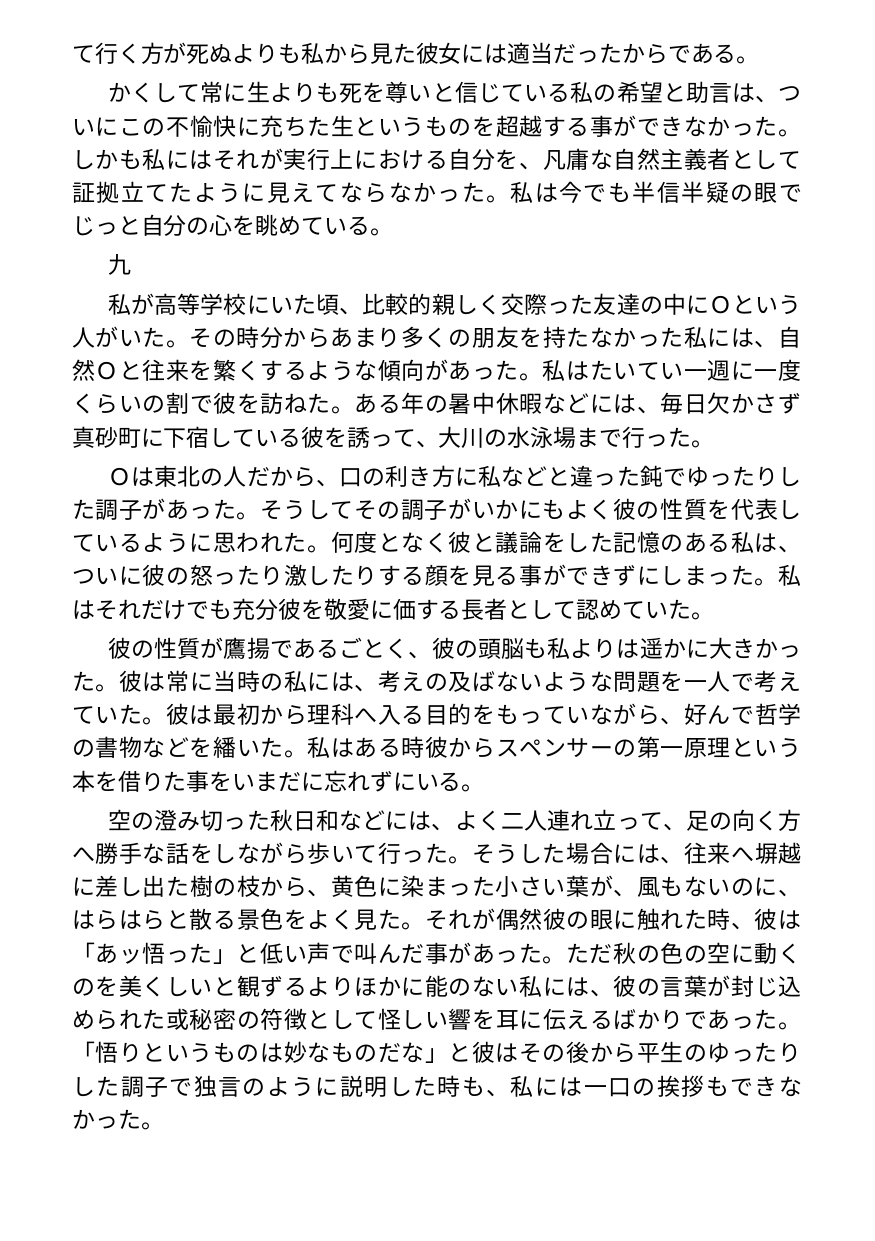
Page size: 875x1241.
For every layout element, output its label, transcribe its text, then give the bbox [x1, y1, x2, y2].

text て行く方が死ぬよりも私から見た彼女には適当だったからである。 [72, 36, 802, 69]
text 空の澄み切った秋日和などには、よく二人連れ立って、足の向く方へ勝手な話をしながら歩いて行った。そうした場合には、往来へ塀越に差し出た樹の枝から、黄色に染まった小さい葉が、風もないのに、はらはらと散る景色をよく見た。それが偶然彼の眼に触れた時、彼は「あッ悟った」と低い声で叫んだ事があった。ただ秋の色の空に動くのを美くしいと観ずるよりほかに能のない私には、彼の言葉が封じ込められた或秘密の符徴として怪しい響を耳に伝えるばかりであった。「悟りというものは妙なものだな」と彼はその後から平生のゆったりした調子で独言のように説明した時も、私には一口の挨拶もできなかった。 [72, 803, 802, 1135]
text 私が高等学校にいた頃、比較的親しく交際った友達の中にＯという人がいた。その時分からあまり多くの朋友を持たなかった私には、自然Ｏと往来を繁くするような傾向があった。私はたいてい一週に一度くらいの割で彼を訪ねた。ある年の暑中休暇などには、毎日欠かさず真砂町に下宿している彼を誘って、大川の水泳場まで行った。 [72, 286, 802, 453]
text 彼の性質が鷹揚であるごとく、彼の頭脳も私よりは遥かに大きかった。彼は常に当時の私には、考えの及ばないような問題を一人で考えていた。彼は最初から理科へ入る目的をもっていながら、好んで哲学の書物などを繙いた。私はある時彼からスペンサーの第一原理という本を借りた事をいまだに忘れずにいる。 [72, 631, 802, 797]
text Ｏは東北の人だから、口の利き方に私などと違った鈍でゆったりした調子があった。そうしてその調子がいかにもよく彼の性質を代表しているように思われた。何度となく彼と議論をした記憶のある私は、ついに彼の怒ったり激したりする顔を見る事ができずにしまった。私はそれだけでも充分彼を敬愛に価する長者として認めていた。 [72, 458, 802, 625]
text 九 [72, 247, 802, 281]
text かくして常に生よりも死を尊いと信じている私の希望と助言は、ついにこの不愉快に充ちた生というものを超越する事ができなかった。しかも私にはそれが実行上における自分を、凡庸な自然主義者として証拠立てたように見えてならなかった。私は今でも半信半疑の眼でじっと自分の心を眺めている。 [72, 75, 802, 241]
